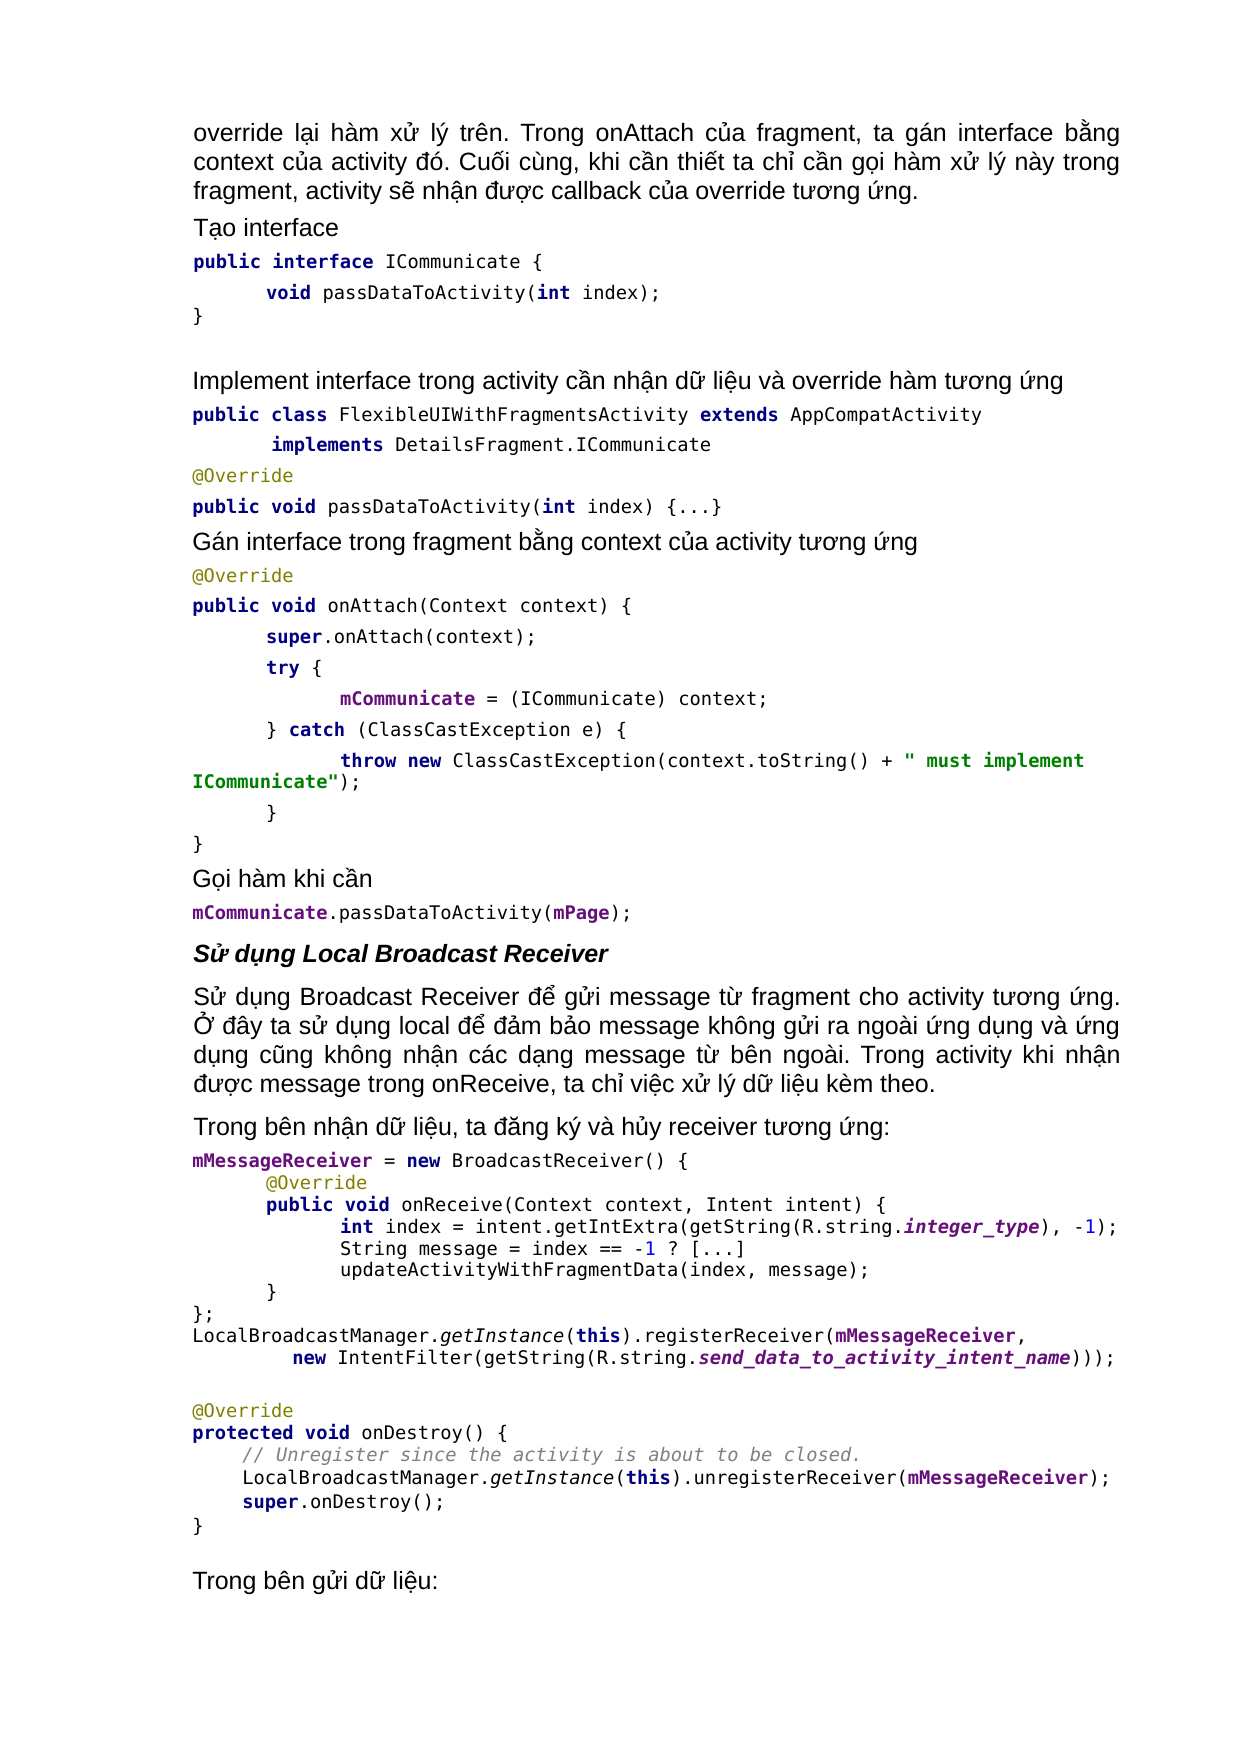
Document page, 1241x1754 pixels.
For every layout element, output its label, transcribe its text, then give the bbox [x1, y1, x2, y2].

text }; [192, 1303, 1122, 1325]
text try { [192, 657, 1122, 679]
list override lại hàm xử lý trên. Trong onAttach của fragment, ta gán interface bằng context của activity đó. Cuối cùng, khi cần thiết ta chỉ cần gọi hàm xử lý này trong fragment, activity sẽ nhận được callback của override tương ứng. [156, 118, 1122, 204]
text @Override [192, 1400, 1122, 1422]
text super.onAttach(context); [192, 626, 1122, 648]
text LocalBroadcastManager.getInstance(this).registerReceiver(mMessageReceiver, [192, 1325, 1122, 1347]
text int index = intent.getIntExtra(getString(R.string.integer_type), -1); [192, 1216, 1122, 1237]
text mCommunicate.passDataToActivity(mPage); [192, 902, 1122, 923]
text public void onReceive(Context context, Intent intent) { [192, 1194, 1122, 1216]
text @Override [192, 465, 1122, 487]
list Sử dụng Broadcast Receiver để gửi message từ fragment cho activity tương ứng. Ở đây ta sử dụng local để đảm bảo message không gửi ra ngoài ứng dụng và ứng dụng cũng không nhận các dạng message từ bên ngoài. Trong activity khi nhận được message trong onReceive, ta chỉ việc xử lý dữ liệu kèm theo. [156, 982, 1122, 1097]
text Trong bên gửi dữ liệu: [192, 1566, 1122, 1595]
text void passDataToActivity(int index); [192, 282, 1122, 306]
text @Override [192, 1172, 1122, 1194]
text updateActivityWithFragmentData(index, message); [192, 1259, 1122, 1281]
text String message = index == -1 ? [...] [192, 1237, 1122, 1259]
text } [192, 802, 1122, 824]
text super.onDestroy(); [192, 1491, 1122, 1515]
text } [192, 833, 1122, 855]
text } [192, 1515, 1122, 1537]
text mCommunicate = (ICommunicate) context; [192, 688, 1122, 710]
text } [192, 1281, 1122, 1303]
text // Unregister since the activity is about to be closed. [192, 1444, 1122, 1467]
text } catch (ClassCastException e) { [192, 719, 1122, 741]
text } [192, 306, 1122, 327]
text public void passDataToActivity(int index) {...} [192, 496, 1122, 518]
list Trong bên nhận dữ liệu, ta đăng ký và hủy receiver tương ứng: [156, 1112, 1122, 1141]
list Sử dụng Local Broadcast Receiver [156, 938, 1122, 967]
text Gán interface trong fragment bằng context của activity tương ứng [192, 527, 1122, 556]
text mMessageReceiver = new BroadcastReceiver() { [192, 1150, 1122, 1172]
list Tạo interface [156, 213, 1122, 242]
text throw new ClassCastException(context.toString() + " must implement ICommunicate"); [192, 749, 1122, 793]
text protected void onDestroy() { [192, 1422, 1122, 1444]
text Implement interface trong activity cần nhận dữ liệu và override hàm tương ứng [192, 366, 1122, 394]
text LocalBroadcastManager.getInstance(this).unregisterReceiver(mMessageReceiver); [192, 1467, 1122, 1491]
text public class FlexibleUIWithFragmentsActivity extends AppCompatActivity [192, 403, 1122, 425]
text @Override [192, 564, 1122, 586]
list public interface ICommunicate { [156, 251, 1122, 273]
text Gọi hàm khi cần [192, 864, 1122, 893]
text new IntentFilter(getString(R.string.send_data_to_activity_intent_name))); [192, 1347, 1122, 1371]
text public void onAttach(Context context) { [192, 595, 1122, 617]
text implements DetailsFragment.ICommunicate [192, 434, 1122, 456]
